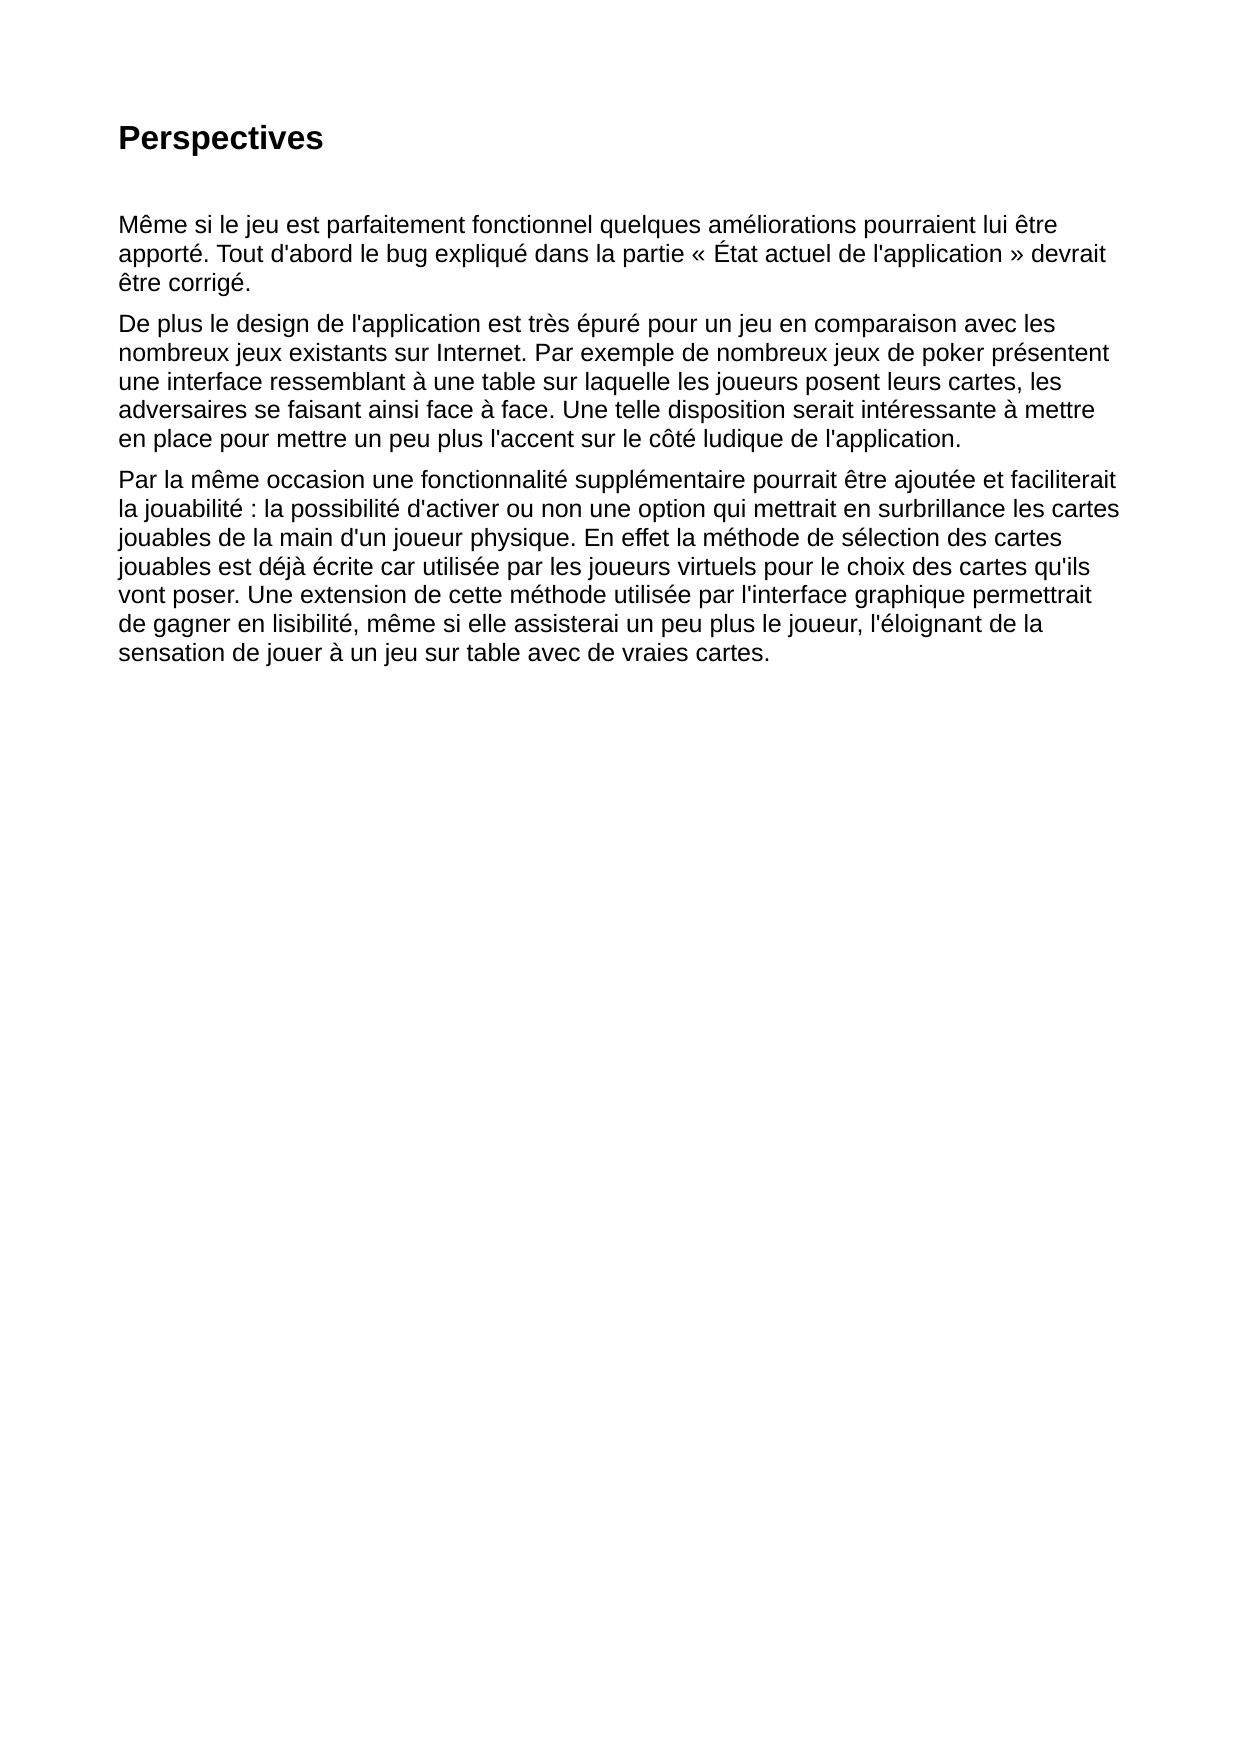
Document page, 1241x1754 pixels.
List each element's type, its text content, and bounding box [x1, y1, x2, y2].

text De plus le design de l'application est très épuré pour un jeu en comparaison avec les nombreux jeux existants sur Internet. Par exemple de nombreux jeux de poker présentent une interface ressemblant à une table sur laquelle les joueurs posent leurs cartes, les adversaires se faisant ainsi face à face. Une telle disposition serait intéressante à mettre en place pour mettre un peu plus l'accent sur le côté ludique de l'application. [118, 309, 1122, 453]
text Par la même occasion une fonctionnalité supplémentaire pourrait être ajoutée et faciliterait la jouabilité : la possibilité d'activer ou non une option qui mettrait en surbrillance les cartes jouables de la main d'un joueur physique. En effet la méthode de sélection des cartes jouables est déjà écrite car utilisée par les joueurs virtuels pour le choix des cartes qu'ils vont poser. Une extension de cette méthode utilisée par l'interface graphique permettrait de gagner en lisibilité, même si elle assisterai un peu plus le joueur, l'éloignant de la sensation de jouer à un jeu sur table avec de vraies cartes. [118, 465, 1122, 667]
text Même si le jeu est parfaitement fonctionnel quelques améliorations pourraient lui être apporté. Tout d'abord le bug expliqué dans la partie « État actuel de l'application » devrait être corrigé. [118, 210, 1122, 297]
text Perspectives [118, 118, 1122, 157]
